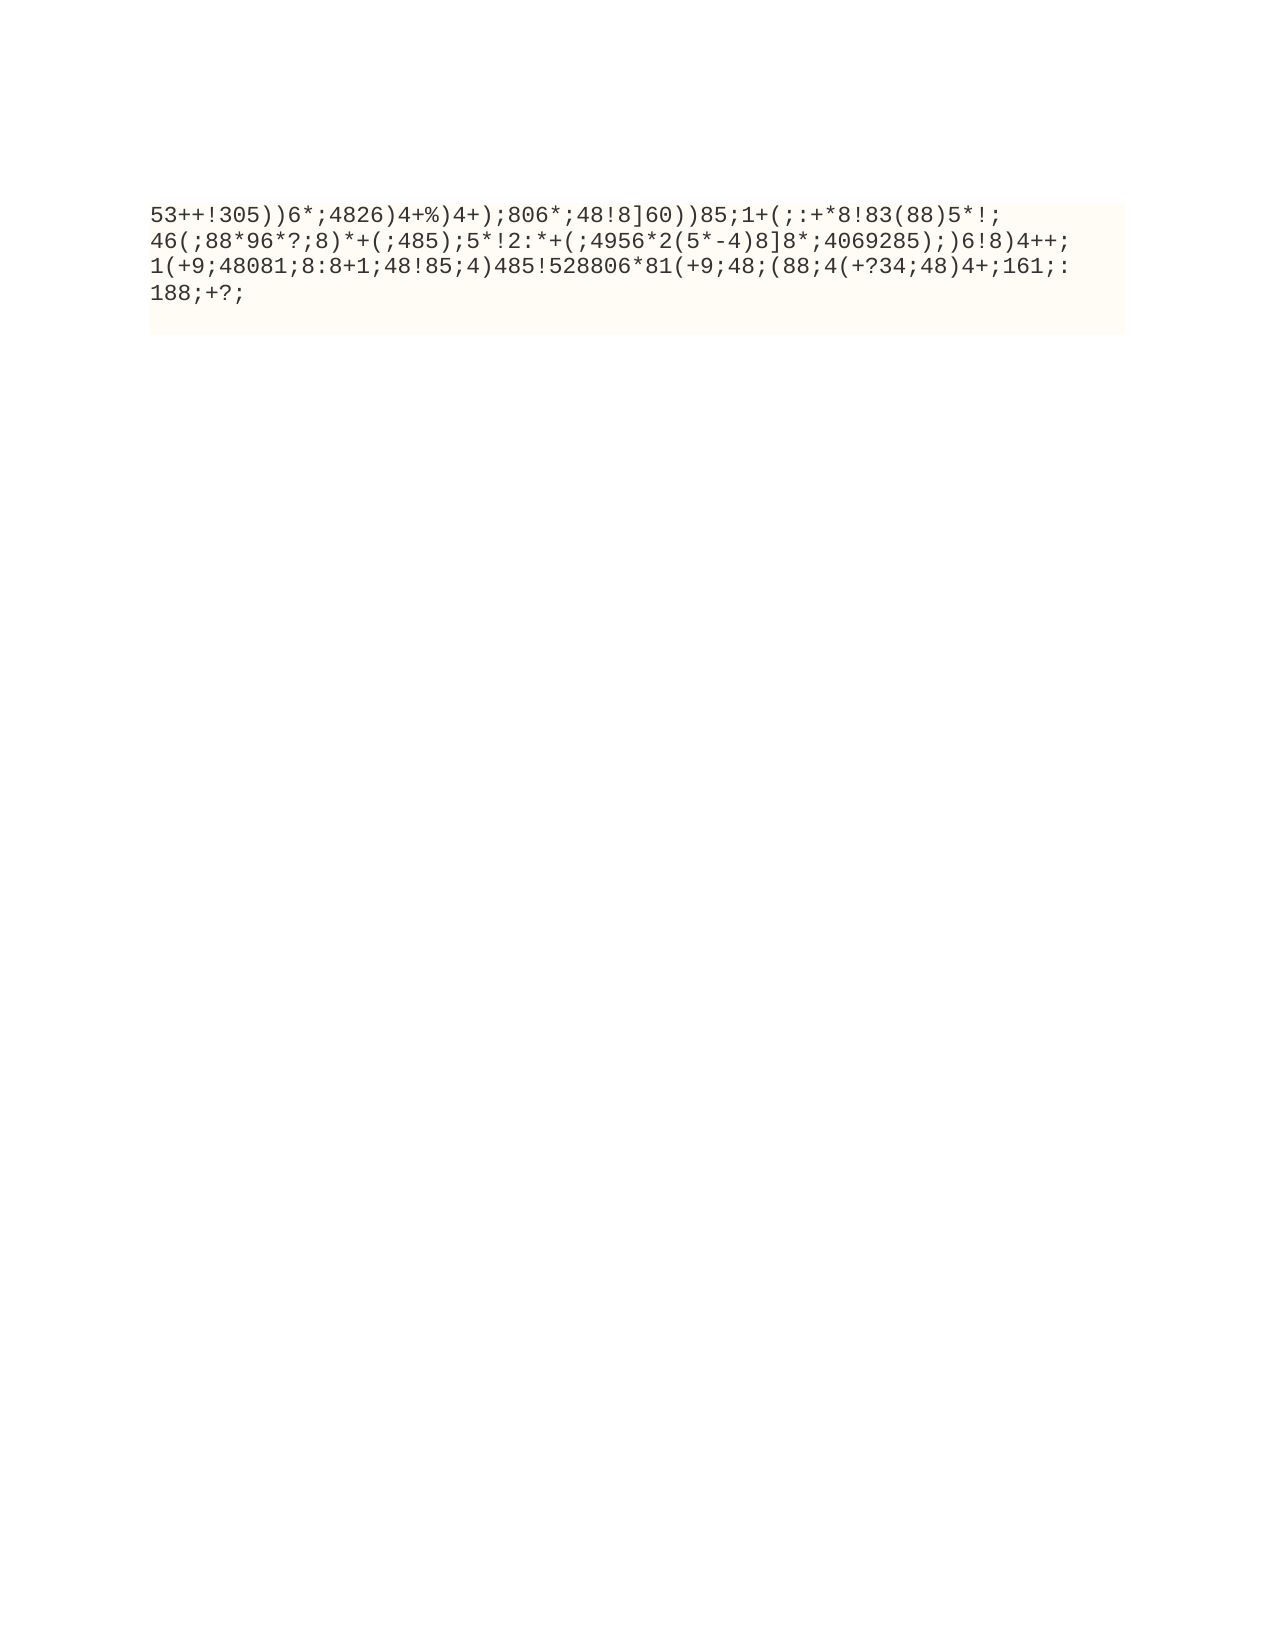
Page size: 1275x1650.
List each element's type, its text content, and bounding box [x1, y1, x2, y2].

text 1(+9;48081;8:8+1;48!85;4)485!528806*81(+9;48;(88;4(+?34;48)4+;161;: [150, 255, 1125, 281]
text 46(;88*96*?;8)*+(;485);5*!2:*+(;4956*2(5*-4)8]8*;4069285);)6!8)4++; [150, 229, 1125, 255]
text 188;+?; [150, 281, 1125, 307]
text 53++!305))6*;4826)4+%)4+);806*;48!8]60))85;1+(;:+*8!83(88)5*!; [150, 203, 1125, 229]
